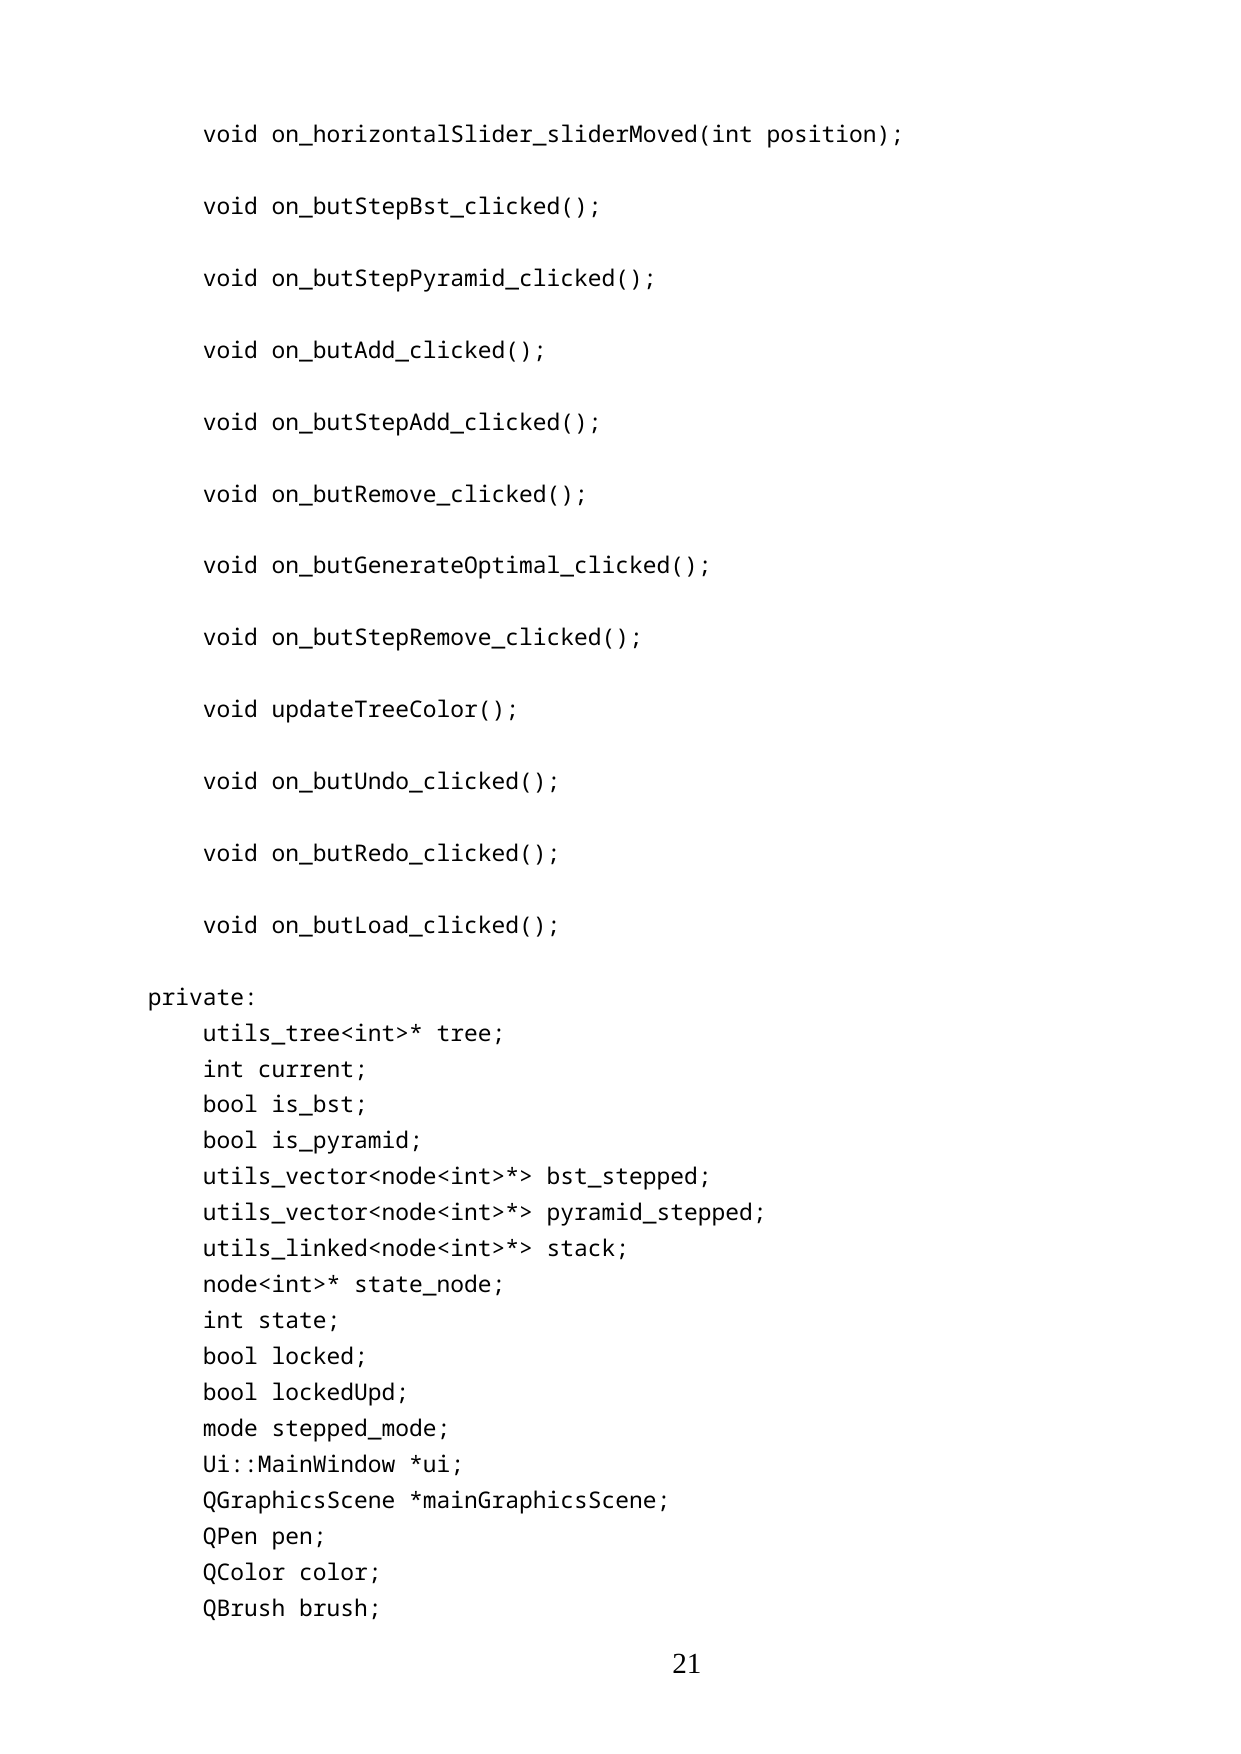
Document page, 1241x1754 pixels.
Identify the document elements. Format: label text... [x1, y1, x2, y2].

text void on_horizontalSlider_sliderMoved(int position); [148, 118, 1152, 149]
text utils_tree<int>* tree; [148, 1017, 1152, 1048]
text void on_butRedo_clicked(); [148, 837, 1152, 868]
text QPen pen; [148, 1520, 1152, 1551]
text void on_butLoad_clicked(); [148, 909, 1152, 940]
text utils_linked<node<int>*> stack; [148, 1232, 1152, 1263]
text QBrush brush; [148, 1592, 1152, 1623]
text void on_butUndo_clicked(); [148, 765, 1152, 796]
text private: [148, 981, 1152, 1012]
text int current; [148, 1052, 1152, 1084]
text int state; [148, 1304, 1152, 1335]
text QColor color; [148, 1556, 1152, 1587]
text void on_butStepPyramid_clicked(); [148, 262, 1152, 293]
text QGraphicsScene *mainGraphicsScene; [148, 1484, 1152, 1515]
text bool is_bst; [148, 1088, 1152, 1120]
text utils_vector<node<int>*> pyramid_stepped; [148, 1196, 1152, 1227]
text void on_butRemove_clicked(); [148, 477, 1152, 509]
text utils_vector<node<int>*> bst_stepped; [148, 1160, 1152, 1192]
text void on_butStepRemove_clicked(); [148, 621, 1152, 652]
text void on_butAdd_clicked(); [148, 334, 1152, 365]
text mode stepped_mode; [148, 1412, 1152, 1443]
text node<int>* state_node; [148, 1268, 1152, 1299]
text bool lockedUpd; [148, 1376, 1152, 1407]
text bool is_pyramid; [148, 1124, 1152, 1156]
text bool locked; [148, 1340, 1152, 1371]
text void on_butStepBst_clicked(); [148, 190, 1152, 221]
text void on_butGenerateOptimal_clicked(); [148, 549, 1152, 581]
text void on_butStepAdd_clicked(); [148, 406, 1152, 437]
text void updateTreeColor(); [148, 693, 1152, 724]
text Ui::MainWindow *ui; [148, 1448, 1152, 1479]
